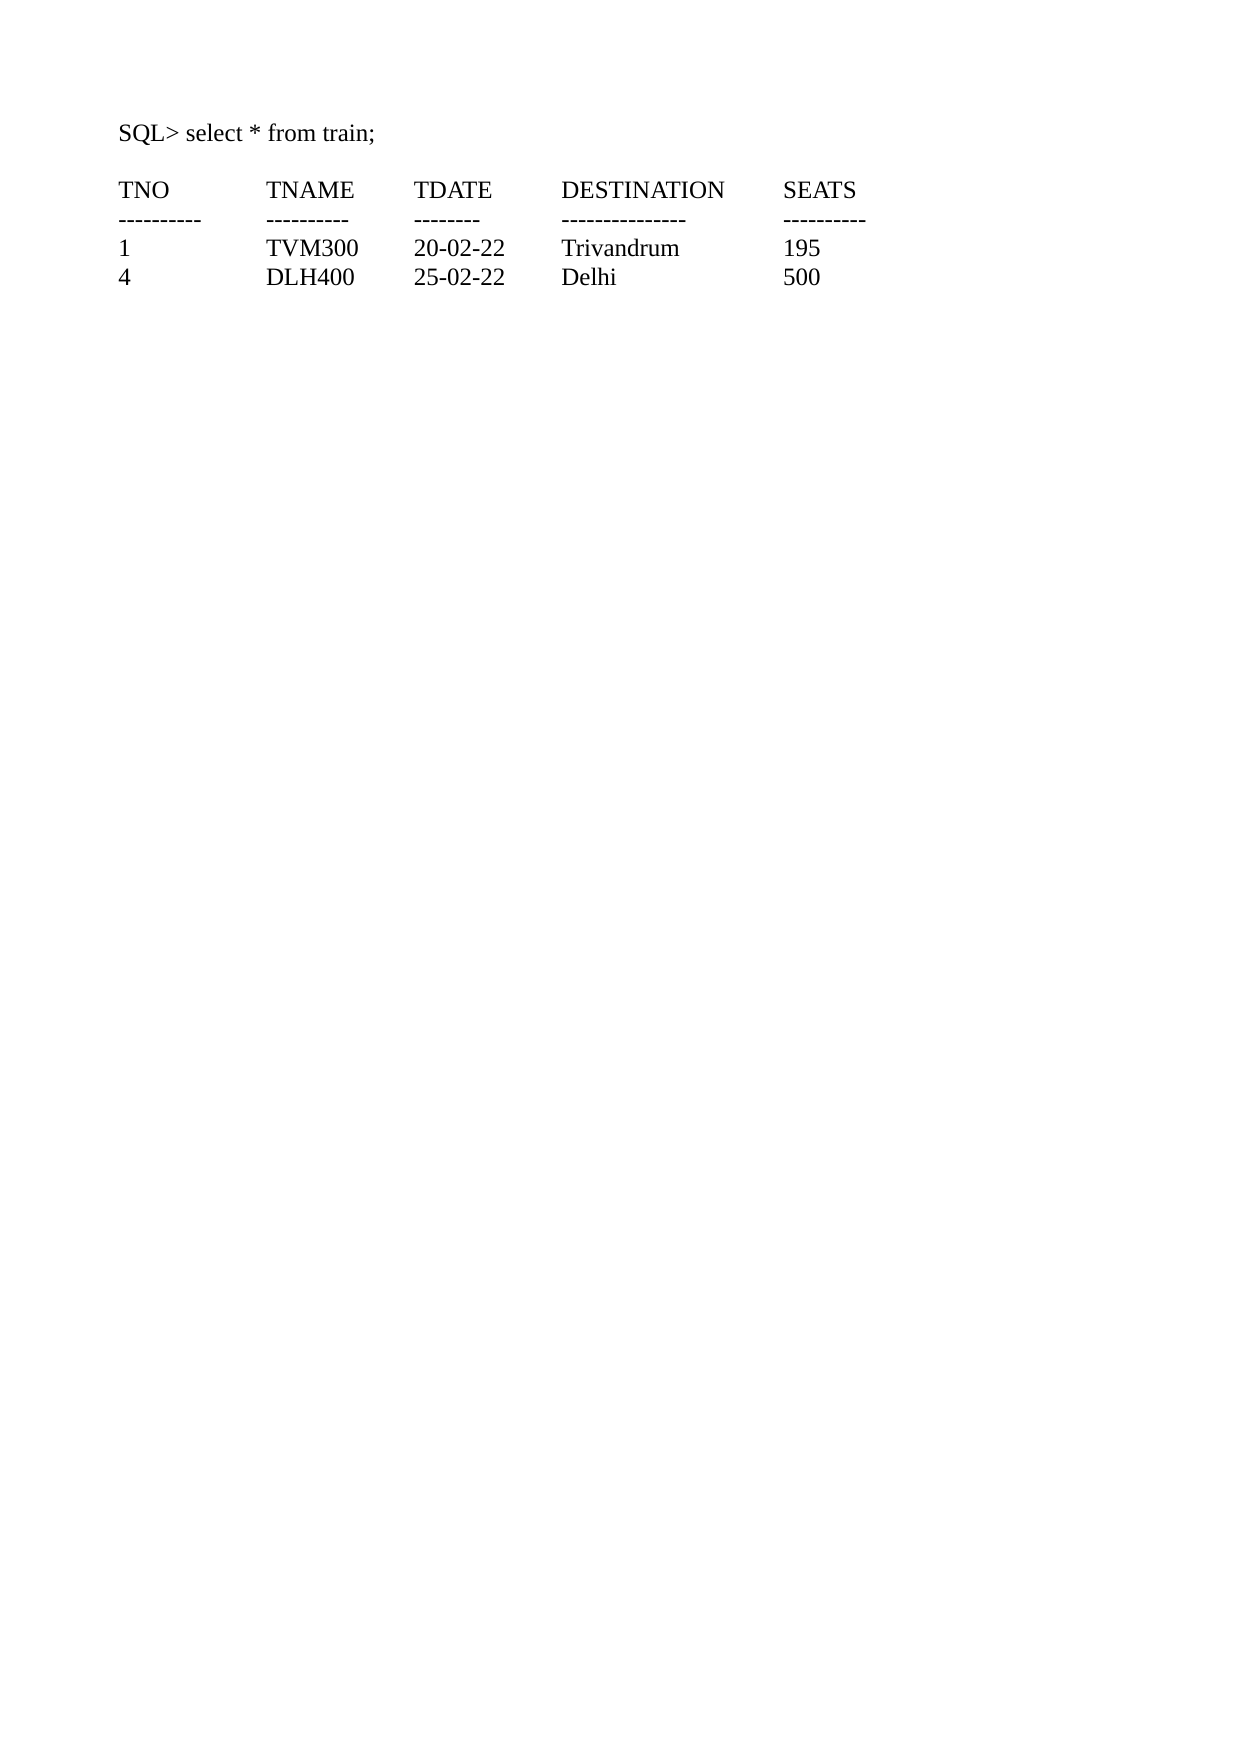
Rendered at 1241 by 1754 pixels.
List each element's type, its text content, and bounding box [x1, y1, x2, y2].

text 4 DLH400 25-02-22 Delhi 500 [118, 262, 1122, 291]
text ---------- ---------- -------- --------------- ---------- 1 TVM300 20-02-22 Trivandrum 195 [118, 204, 1122, 262]
text TNO TNAME TDATE DESTINATION SEATS [118, 176, 1122, 204]
text SQL> select * from train; [118, 118, 1122, 147]
